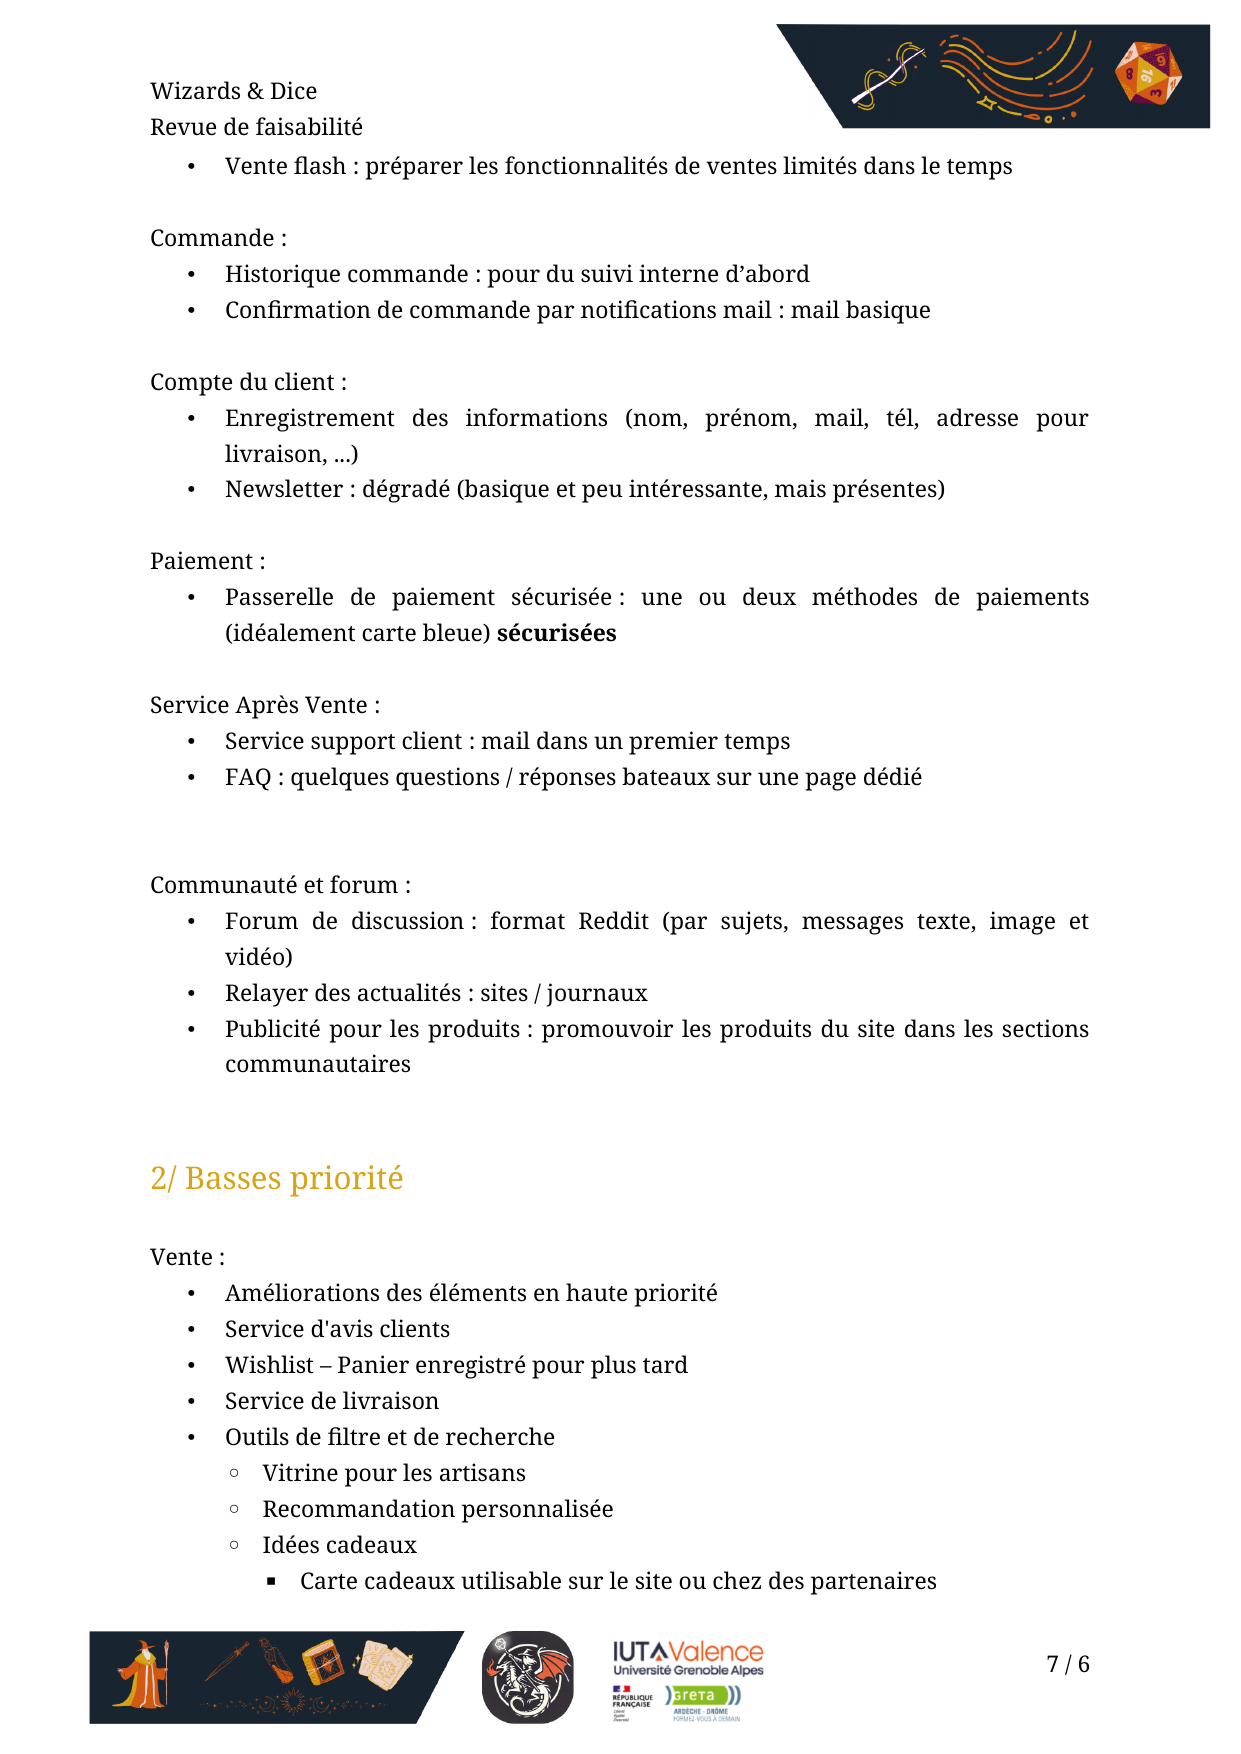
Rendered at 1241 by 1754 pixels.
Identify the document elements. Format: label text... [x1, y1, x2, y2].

text Commande : [150, 222, 1090, 253]
list Historique commande : pour du suivi interne d’abord [187, 258, 1090, 289]
list Newsletter : dégradé (basique et peu intéressante, mais présentes) [187, 473, 1090, 505]
list Service support client : mail dans un premier temps [187, 725, 1090, 756]
list Enregistrement des informations (nom, prénom, mail, tél, adresse pour livraison, ...) [187, 402, 1090, 469]
text Vente : [150, 1241, 1090, 1272]
list Service de livraison [187, 1385, 1090, 1416]
text Service Après Vente : [150, 689, 1090, 720]
list Outils de filtre et de recherche [187, 1421, 1090, 1452]
list Relayer des actualités : sites / journaux [187, 977, 1090, 1008]
list Forum de discussion : format Reddit (par sujets, messages texte, image et vidéo) [187, 905, 1090, 972]
text Compte du client : [150, 366, 1090, 397]
list Wishlist – Panier enregistré pour plus tard [187, 1349, 1090, 1380]
text Paiement : [150, 545, 1090, 577]
subtitle Basses priorité [150, 1156, 1090, 1199]
list Idées cadeaux [225, 1529, 1090, 1560]
list Vitrine pour les artisans [225, 1457, 1090, 1488]
list FAQ : quelques questions / réponses bateaux sur une page dédié [187, 761, 1090, 792]
picture [771, 21, 1218, 131]
list Service d'avis clients [187, 1313, 1090, 1344]
list Passerelle de paiement sécurisée : une ou deux méthodes de paiements (idéalement carte bleue) sécurisées [187, 581, 1090, 648]
text Communauté et forum : [150, 869, 1090, 900]
list Vente flash : préparer les fonctionnalités de ventes limités dans le temps [187, 150, 1090, 181]
list Publicité pour les produits : promouvoir les produits du site dans les sections communautaires [187, 1012, 1090, 1080]
list Recommandation personnalisée [225, 1493, 1090, 1524]
picture [81, 1620, 788, 1733]
list Confirmation de commande par notifications mail : mail basique [187, 294, 1090, 325]
list Carte cadeaux utilisable sur le site ou chez des partenaires [262, 1564, 1090, 1596]
list Améliorations des éléments en haute priorité [187, 1277, 1090, 1308]
